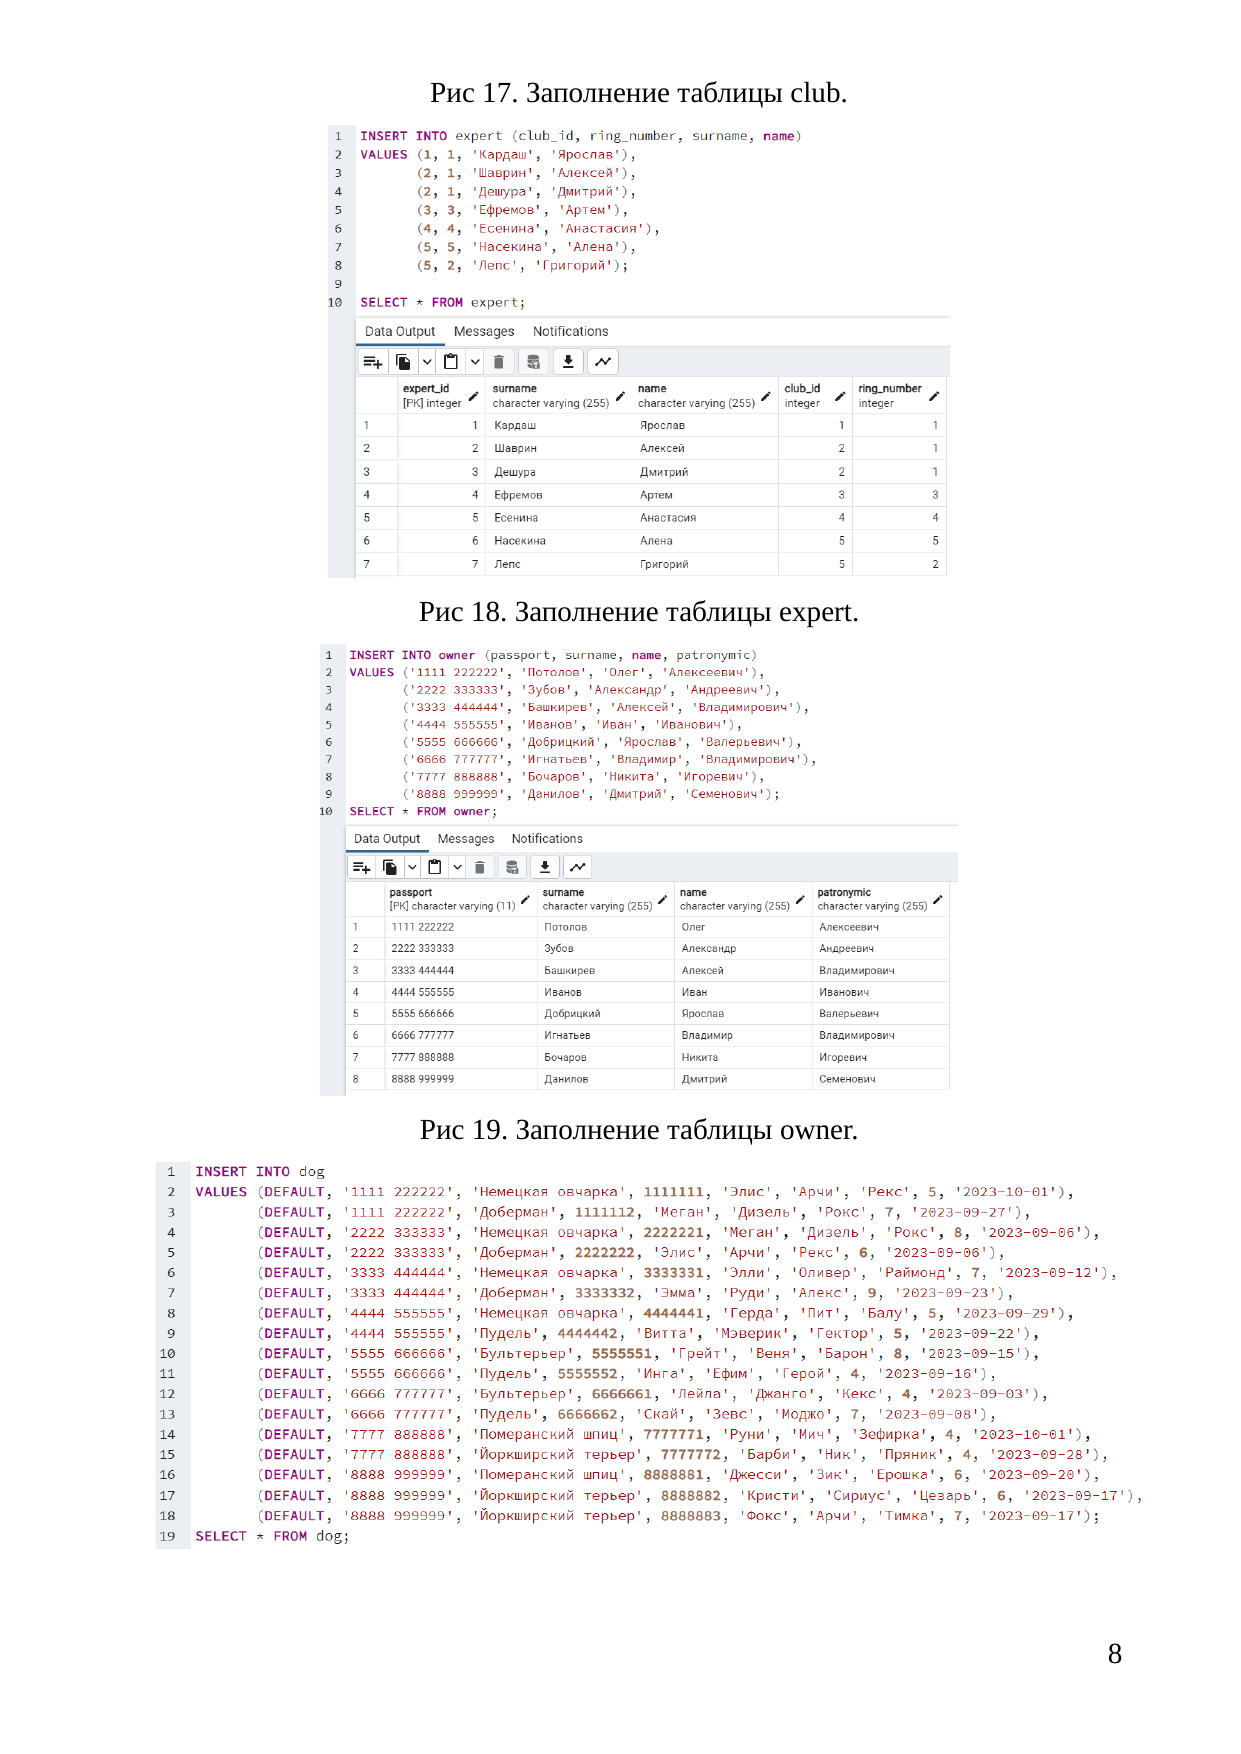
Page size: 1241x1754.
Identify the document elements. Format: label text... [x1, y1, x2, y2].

text Рис 18. Заполнение таблицы expert. [156, 594, 1122, 627]
text Рис 17. Заполнение таблицы club. [156, 75, 1122, 108]
text Рис 19. Заполнение таблицы owner. [156, 1112, 1122, 1146]
